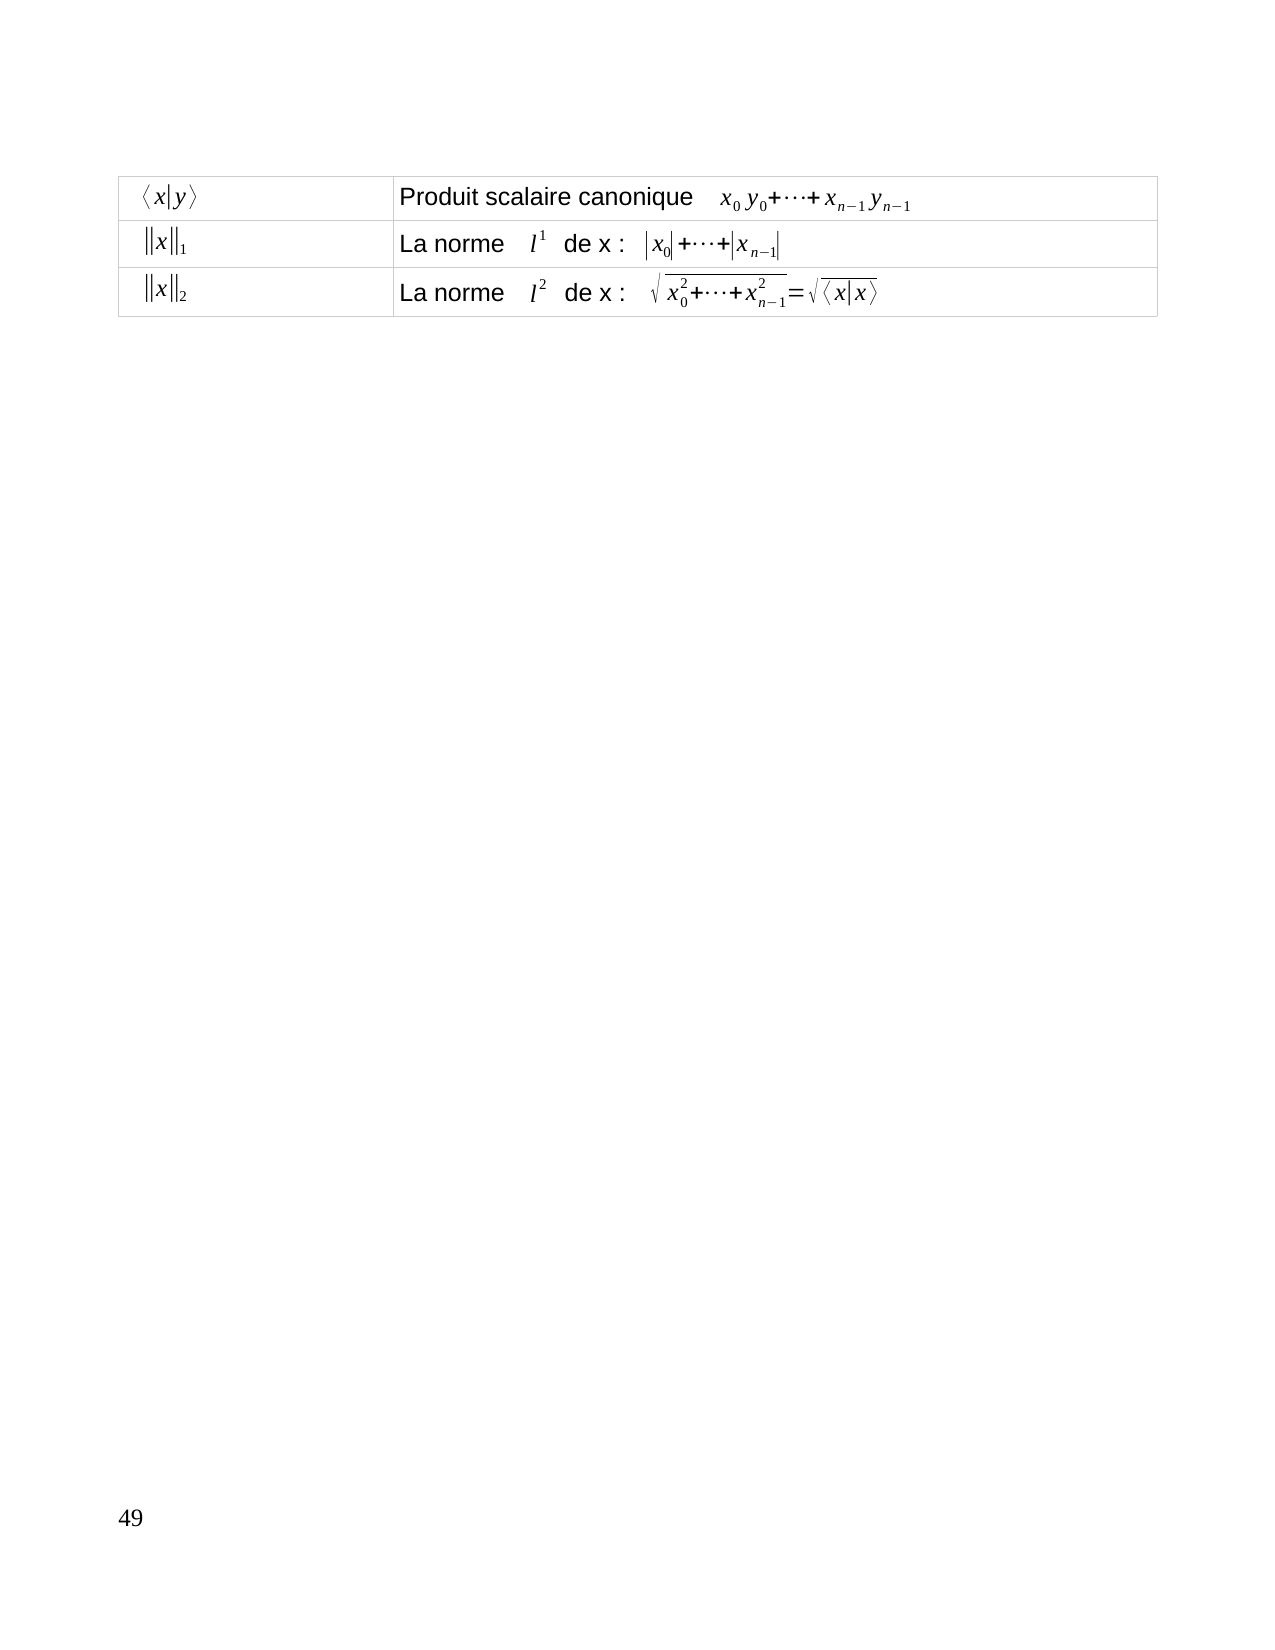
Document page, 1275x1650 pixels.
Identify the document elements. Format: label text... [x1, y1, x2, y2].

table_header Produit scalaire canonique [394, 177, 1157, 220]
table_cell [119, 268, 393, 316]
table_cell [119, 221, 393, 267]
table_cell La norme de x : [394, 268, 1157, 316]
table_cell La norme de x : [394, 221, 1157, 267]
table_header [119, 177, 393, 220]
